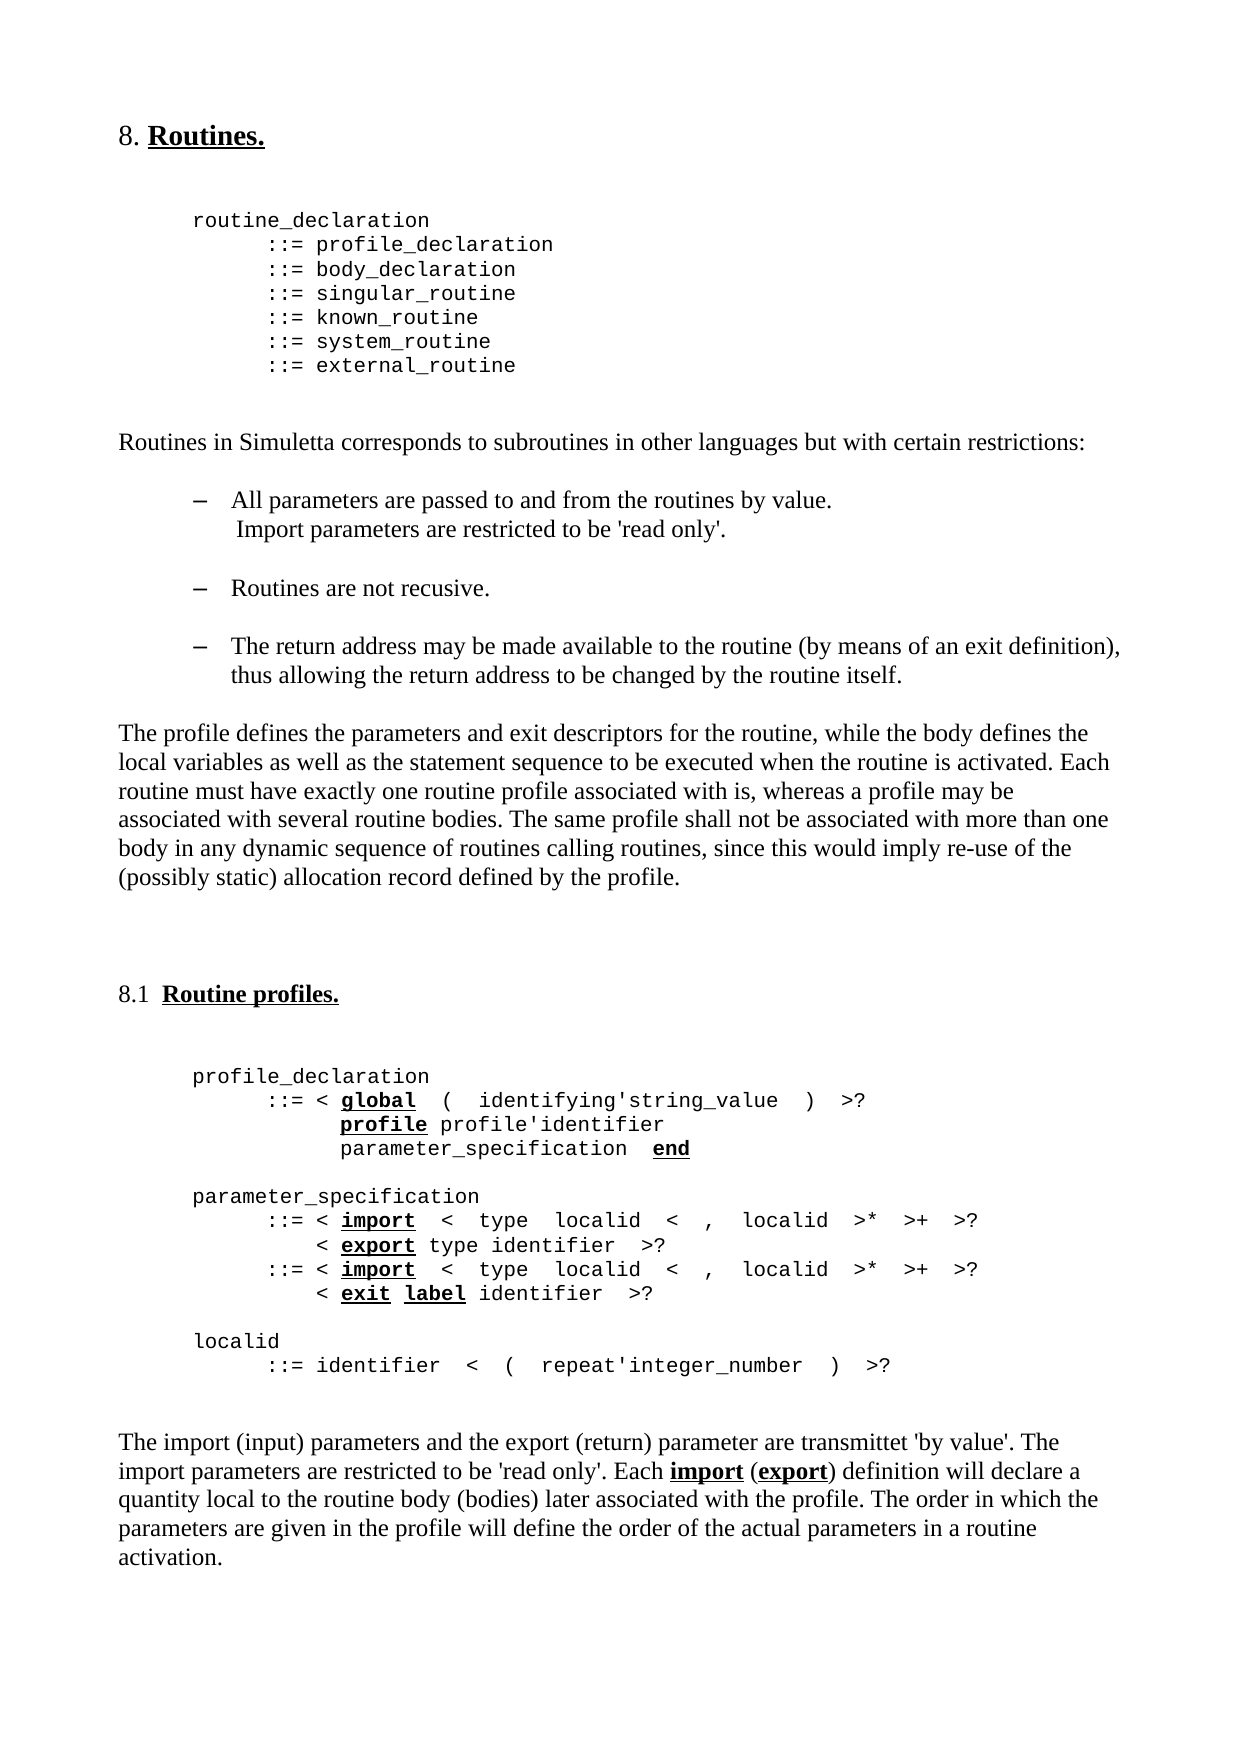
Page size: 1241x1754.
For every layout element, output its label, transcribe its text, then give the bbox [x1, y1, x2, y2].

text ::= system_routine [118, 331, 1122, 354]
text The profile defines the parameters and exit descriptors for the routine, while the body defines the local variables as well as the statement sequence to be executed when the routine is activated. Each routine must have exactly one routine profile associated with is, whereas a profile may be associated with several routine bodies. The same profile shall not be associated with more than one body in any dynamic sequence of routines calling routines, since this would imply re-use of the (possibly static) allocation record defined by the profile. [118, 718, 1122, 891]
text < exit label identifier >? [118, 1283, 1122, 1306]
text parameter_specification end [118, 1138, 1122, 1162]
list Routines are not recusive. [193, 573, 1122, 602]
text ::= < import < type localid < , localid >* >+ >? [118, 1211, 1122, 1234]
text ::= < global ( identifying'string_value ) >? [118, 1090, 1122, 1114]
text Routines in Simuletta corresponds to subroutines in other languages but with certain restrictions: [118, 427, 1122, 456]
text ::= profile_declaration [118, 234, 1122, 258]
text profile profile'identifier [118, 1114, 1122, 1138]
text ::= body_declaration [118, 258, 1122, 282]
text 8.1 Routine profiles. [118, 979, 1122, 1007]
text localid [118, 1331, 1122, 1354]
text ::= < import < type localid < , localid >* >+ >? [118, 1259, 1122, 1282]
list All parameters are passed to and from the routines by value. [193, 485, 1122, 514]
text routine_declaration [118, 210, 1122, 234]
text ::= external_routine [118, 355, 1122, 378]
text < export type identifier >? [118, 1234, 1122, 1258]
text ::= identifier < ( repeat'integer_number ) >? [118, 1355, 1122, 1378]
text Import parameters are restricted to be 'read only'. [118, 514, 1122, 543]
text ::= known_routine [118, 307, 1122, 330]
text ::= singular_routine [118, 283, 1122, 306]
text 8. Routines. [118, 118, 1122, 152]
text The import (input) parameters and the export (return) parameter are transmittet 'by value'. The import parameters are restricted to be 'read only'. Each import (export) definition will declare a quantity local to the routine body (bodies) later associated with the profile. The order in which the parameters are given in the profile will define the order of the actual parameters in a routine activation. [118, 1427, 1122, 1571]
text profile_declaration [118, 1066, 1122, 1090]
text parameter_specification [118, 1186, 1122, 1210]
list The return address may be made available to the routine (by means of an exit definition), thus allowing the return address to be changed by the routine itself. [193, 631, 1122, 689]
